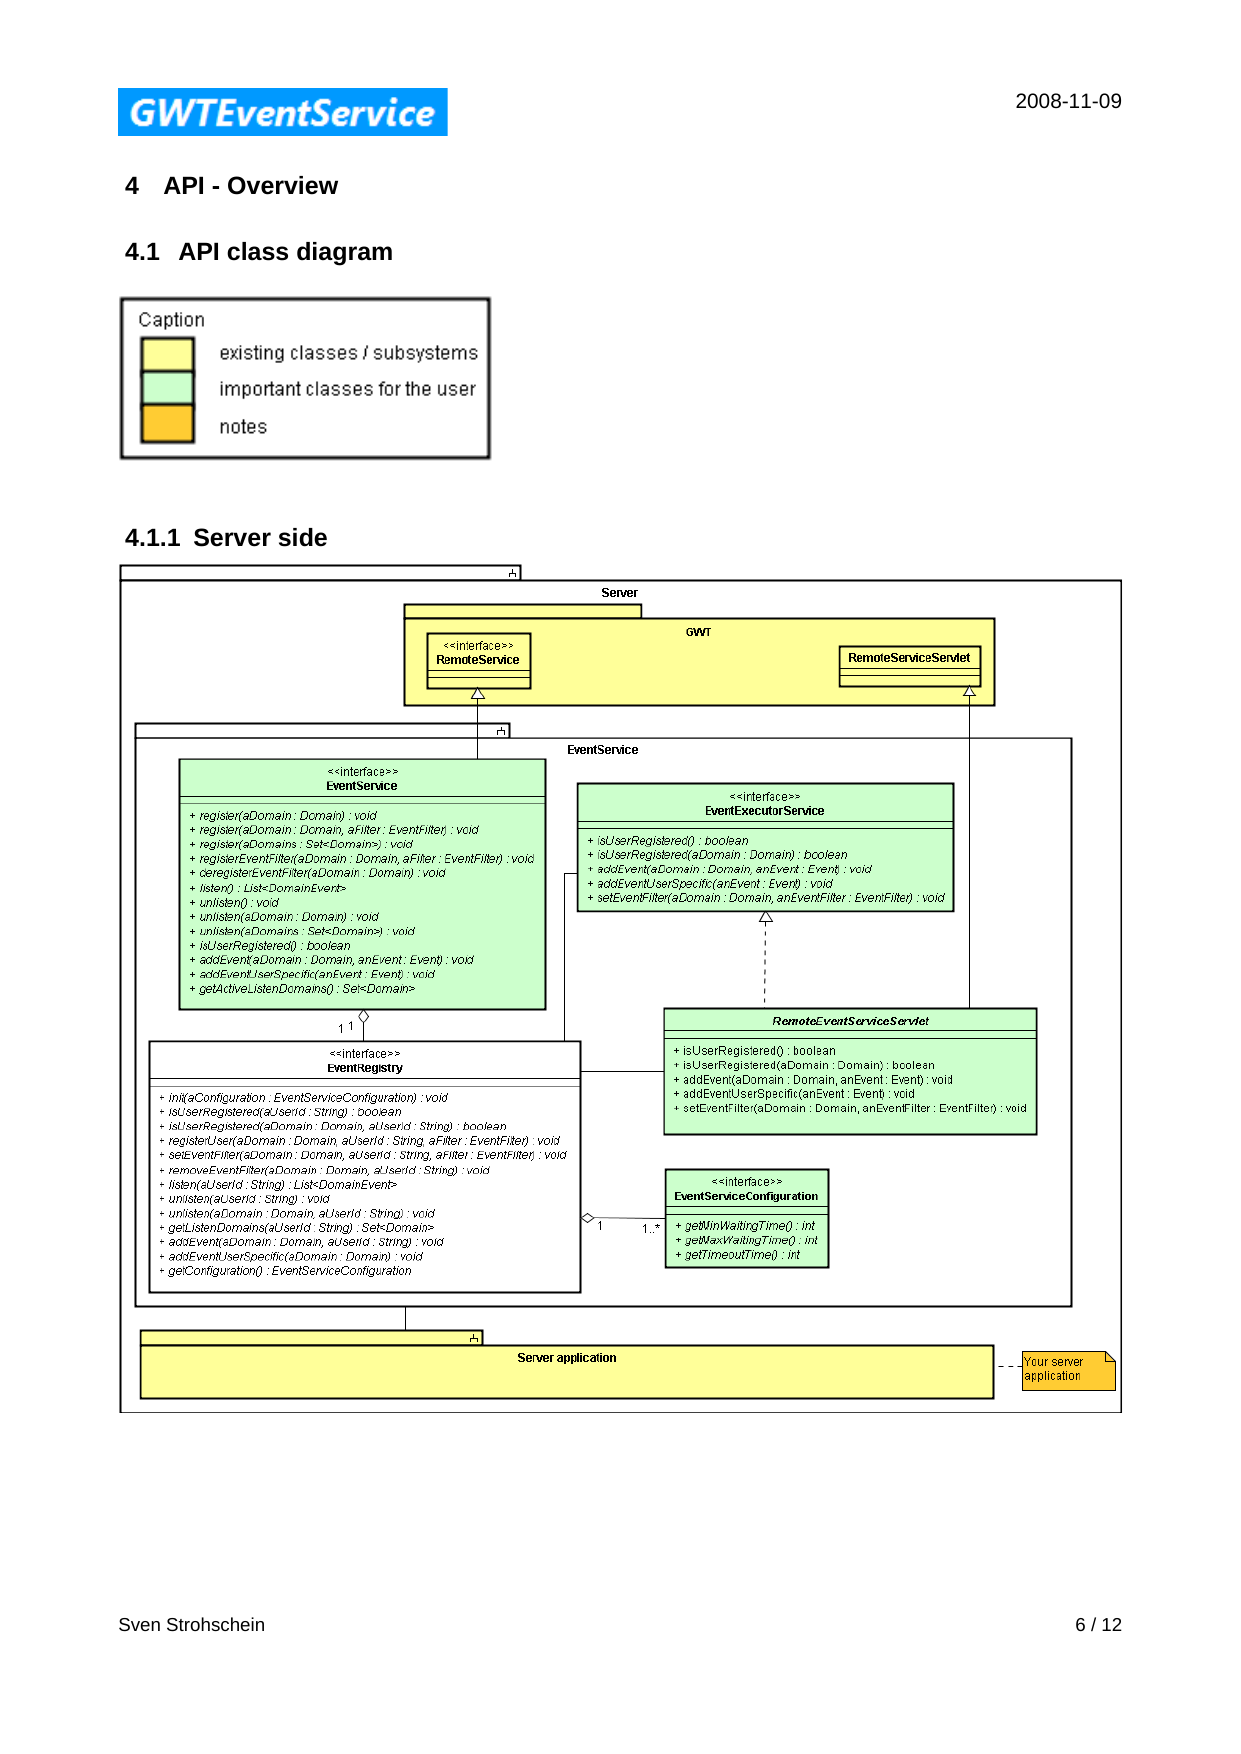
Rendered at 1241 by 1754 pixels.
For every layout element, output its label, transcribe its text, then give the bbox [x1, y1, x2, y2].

picture [118, 88, 448, 136]
picture [118, 289, 501, 462]
subtitle API class diagram [118, 237, 1122, 266]
subtitle API - Overview [118, 171, 1122, 200]
picture [118, 564, 1123, 1413]
subtitle Server side [118, 523, 1122, 552]
